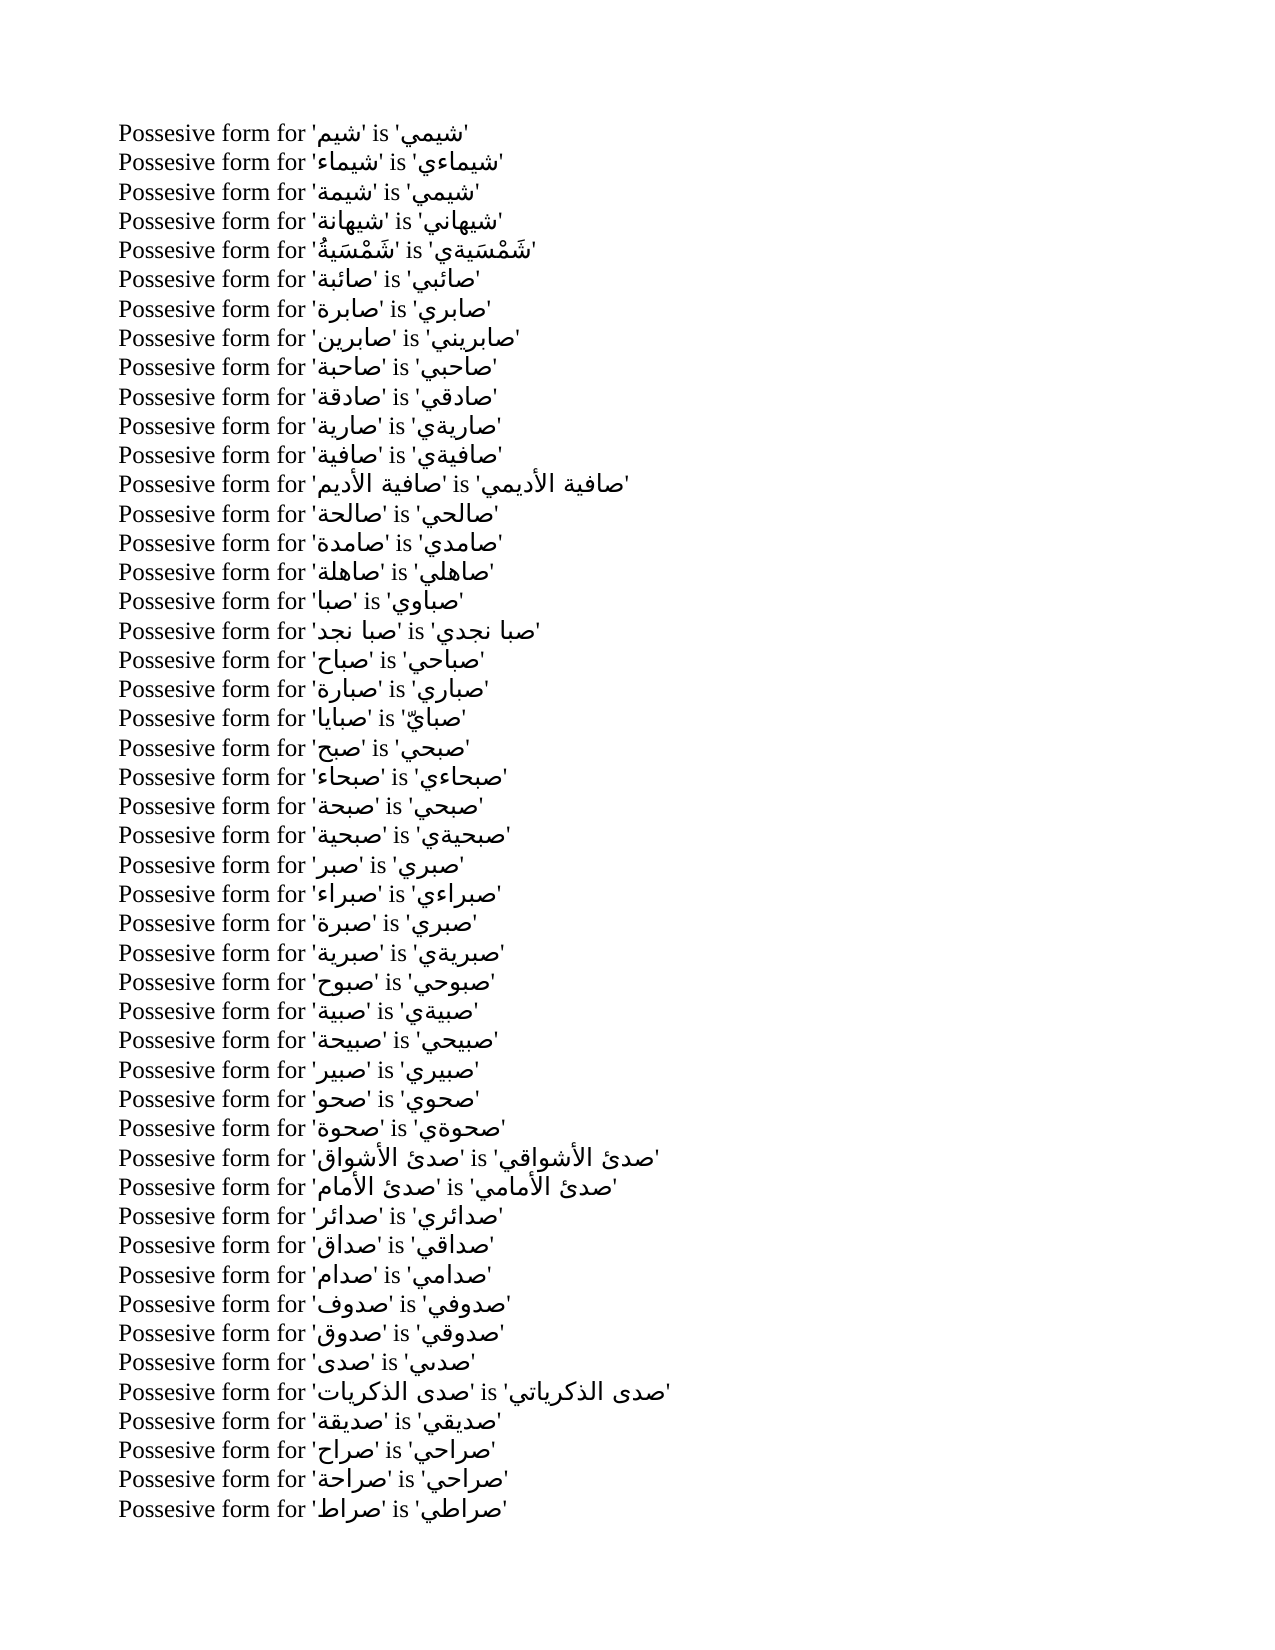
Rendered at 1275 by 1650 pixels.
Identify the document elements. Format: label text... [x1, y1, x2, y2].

text Possesive form for 'صافية' is 'صافيةي' [118, 440, 1157, 469]
text Possesive form for 'صابرة' is 'صابري' [118, 294, 1157, 323]
text Possesive form for 'صراح' is 'صراحي' [118, 1435, 1157, 1464]
text Possesive form for 'صامدة' is 'صامدي' [118, 528, 1157, 557]
text Possesive form for 'صراحة' is 'صراحي' [118, 1464, 1157, 1494]
text Possesive form for 'شيهانة' is 'شيهاني' [118, 206, 1157, 235]
text Possesive form for 'صافية الأديم' is 'صافية الأديمي' [118, 469, 1157, 499]
text Possesive form for 'صابرين' is 'صابريني' [118, 323, 1157, 352]
text Possesive form for 'صالحة' is 'صالحي' [118, 499, 1157, 528]
text Possesive form for 'صدئ الأشواق' is 'صدئ الأشواقي' [118, 1143, 1157, 1172]
text Possesive form for 'صبرية' is 'صبريةي' [118, 938, 1157, 967]
text Possesive form for 'صبيحة' is 'صبيحي' [118, 1026, 1157, 1055]
text Possesive form for 'شيمة' is 'شيمي' [118, 177, 1157, 206]
text Possesive form for 'صراط' is 'صراطي' [118, 1494, 1157, 1523]
text Possesive form for 'صاهلة' is 'صاهلي' [118, 557, 1157, 586]
text Possesive form for 'صبا' is 'صباوي' [118, 586, 1157, 616]
text Possesive form for 'صبحية' is 'صبحيةي' [118, 821, 1157, 850]
text Possesive form for 'صبير' is 'صبيري' [118, 1055, 1157, 1084]
text Possesive form for 'شَمْسَيةُ' is 'شَمْسَيةي' [118, 235, 1157, 264]
text Possesive form for 'صبرة' is 'صبري' [118, 908, 1157, 938]
text Possesive form for 'صبية' is 'صبيةي' [118, 996, 1157, 1026]
text Possesive form for 'صبح' is 'صبحي' [118, 733, 1157, 762]
text Possesive form for 'صبايا' is 'صبايّ' [118, 703, 1157, 733]
text Possesive form for 'صدوف' is 'صدوفي' [118, 1289, 1157, 1318]
text Possesive form for 'صديقة' is 'صديقي' [118, 1406, 1157, 1435]
text Possesive form for 'صدئ الأمام' is 'صدئ الأمامي' [118, 1172, 1157, 1201]
text Possesive form for 'صدوق' is 'صدوقي' [118, 1318, 1157, 1347]
text Possesive form for 'صادقة' is 'صادقي' [118, 382, 1157, 411]
text Possesive form for 'شيم' is 'شيمي' [118, 118, 1157, 147]
text Possesive form for 'صبحة' is 'صبحي' [118, 791, 1157, 821]
text Possesive form for 'صدام' is 'صدامي' [118, 1260, 1157, 1289]
text Possesive form for 'صحوة' is 'صحوةي' [118, 1113, 1157, 1143]
text Possesive form for 'صاحبة' is 'صاحبي' [118, 352, 1157, 382]
text Possesive form for 'صدى الذكريات' is 'صدى الذكرياتي' [118, 1377, 1157, 1406]
text Possesive form for 'صبر' is 'صبري' [118, 850, 1157, 879]
text Possesive form for 'شيماء' is 'شيماءي' [118, 147, 1157, 177]
text Possesive form for 'صداق' is 'صداقي' [118, 1230, 1157, 1260]
text Possesive form for 'صبحاء' is 'صبحاءي' [118, 762, 1157, 791]
text Possesive form for 'صبارة' is 'صباري' [118, 674, 1157, 703]
text Possesive form for 'صبوح' is 'صبوحي' [118, 967, 1157, 996]
text Possesive form for 'صبراء' is 'صبراءي' [118, 879, 1157, 908]
text Possesive form for 'صباح' is 'صباحي' [118, 645, 1157, 674]
text Possesive form for 'صارية' is 'صاريةي' [118, 411, 1157, 440]
text Possesive form for 'صبا نجد' is 'صبا نجدي' [118, 616, 1157, 645]
text Possesive form for 'صحو' is 'صحوي' [118, 1084, 1157, 1113]
text Possesive form for 'صدائر' is 'صدائري' [118, 1201, 1157, 1230]
text Possesive form for 'صدى' is 'صدىي' [118, 1347, 1157, 1377]
text Possesive form for 'صائبة' is 'صائبي' [118, 264, 1157, 294]
